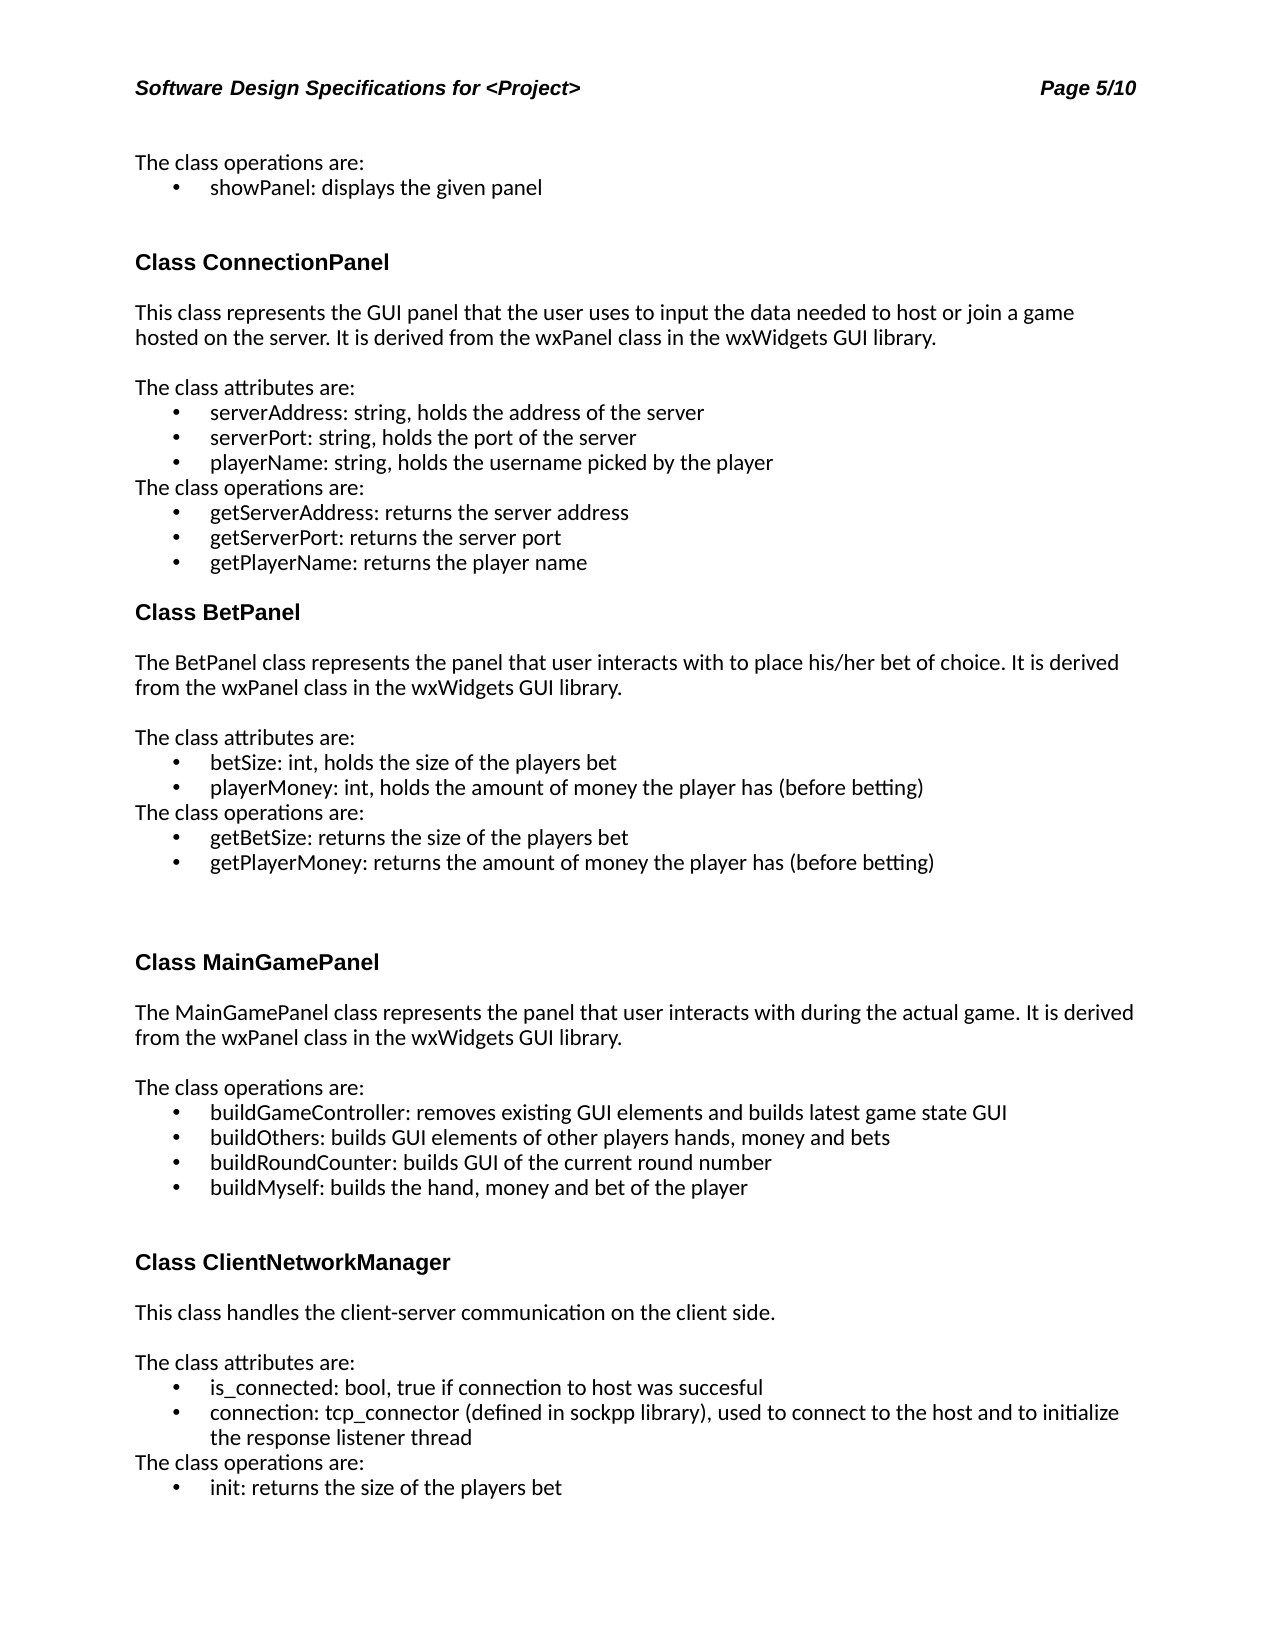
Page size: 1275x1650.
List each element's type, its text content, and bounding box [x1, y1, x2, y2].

list showPanel: displays the given panel [172, 175, 1140, 200]
subtitle Class ConnectionPanel [135, 250, 1140, 275]
list getServerAddress: returns the server address [172, 500, 1140, 525]
text The class operations are: [135, 150, 1140, 175]
text The MainGamePanel class represents the panel that user interacts with during the actual game. It is derived from the wxPanel class in the wxWidgets GUI library. [135, 1000, 1140, 1050]
subtitle Class MainGamePanel [135, 950, 1140, 975]
list playerMoney: int, holds the amount of money the player has (before betting) [172, 775, 1140, 800]
list getBetSize: returns the size of the players bet [172, 825, 1140, 850]
text The class operations are: [135, 800, 1140, 825]
text The class operations are: [135, 1075, 1140, 1100]
list connection: tcp_connector (defined in sockpp library), used to connect to the host and to initialize the response listener thread [172, 1400, 1140, 1450]
subtitle Class BetPanel [135, 600, 1140, 625]
text This class handles the client-server communication on the client side. [135, 1300, 1140, 1325]
list serverAddress: string, holds the address of the server [172, 400, 1140, 425]
list getPlayerName: returns the player name [172, 550, 1140, 575]
list buildRoundCounter: builds GUI of the current round number [172, 1150, 1140, 1175]
list serverPort: string, holds the port of the server [172, 425, 1140, 450]
list init: returns the size of the players bet [172, 1475, 1140, 1500]
list buildGameController: removes existing GUI elements and builds latest game state GUI [172, 1100, 1140, 1125]
list getServerPort: returns the server port [172, 525, 1140, 550]
text The class attributes are: [135, 375, 1140, 400]
text The BetPanel class represents the panel that user interacts with to place his/her bet of choice. It is derived from the wxPanel class in the wxWidgets GUI library. [135, 650, 1140, 700]
subtitle Class ClientNetworkManager [135, 1250, 1140, 1275]
text The class attributes are: [135, 1350, 1140, 1375]
list getPlayerMoney: returns the amount of money the player has (before betting) [172, 850, 1140, 875]
text The class operations are: [135, 475, 1140, 500]
text This class represents the GUI panel that the user uses to input the data needed to host or join a game hosted on the server. It is derived from the wxPanel class in the wxWidgets GUI library. [135, 300, 1140, 350]
list betSize: int, holds the size of the players bet [172, 750, 1140, 775]
text The class operations are: [135, 1450, 1140, 1475]
list buildOthers: builds GUI elements of other players hands, money and bets [172, 1125, 1140, 1150]
list buildMyself: builds the hand, money and bet of the player [172, 1175, 1140, 1200]
text The class attributes are: [135, 725, 1140, 750]
list playerName: string, holds the username picked by the player [172, 450, 1140, 475]
list is_connected: bool, true if connection to host was succesful [172, 1375, 1140, 1400]
